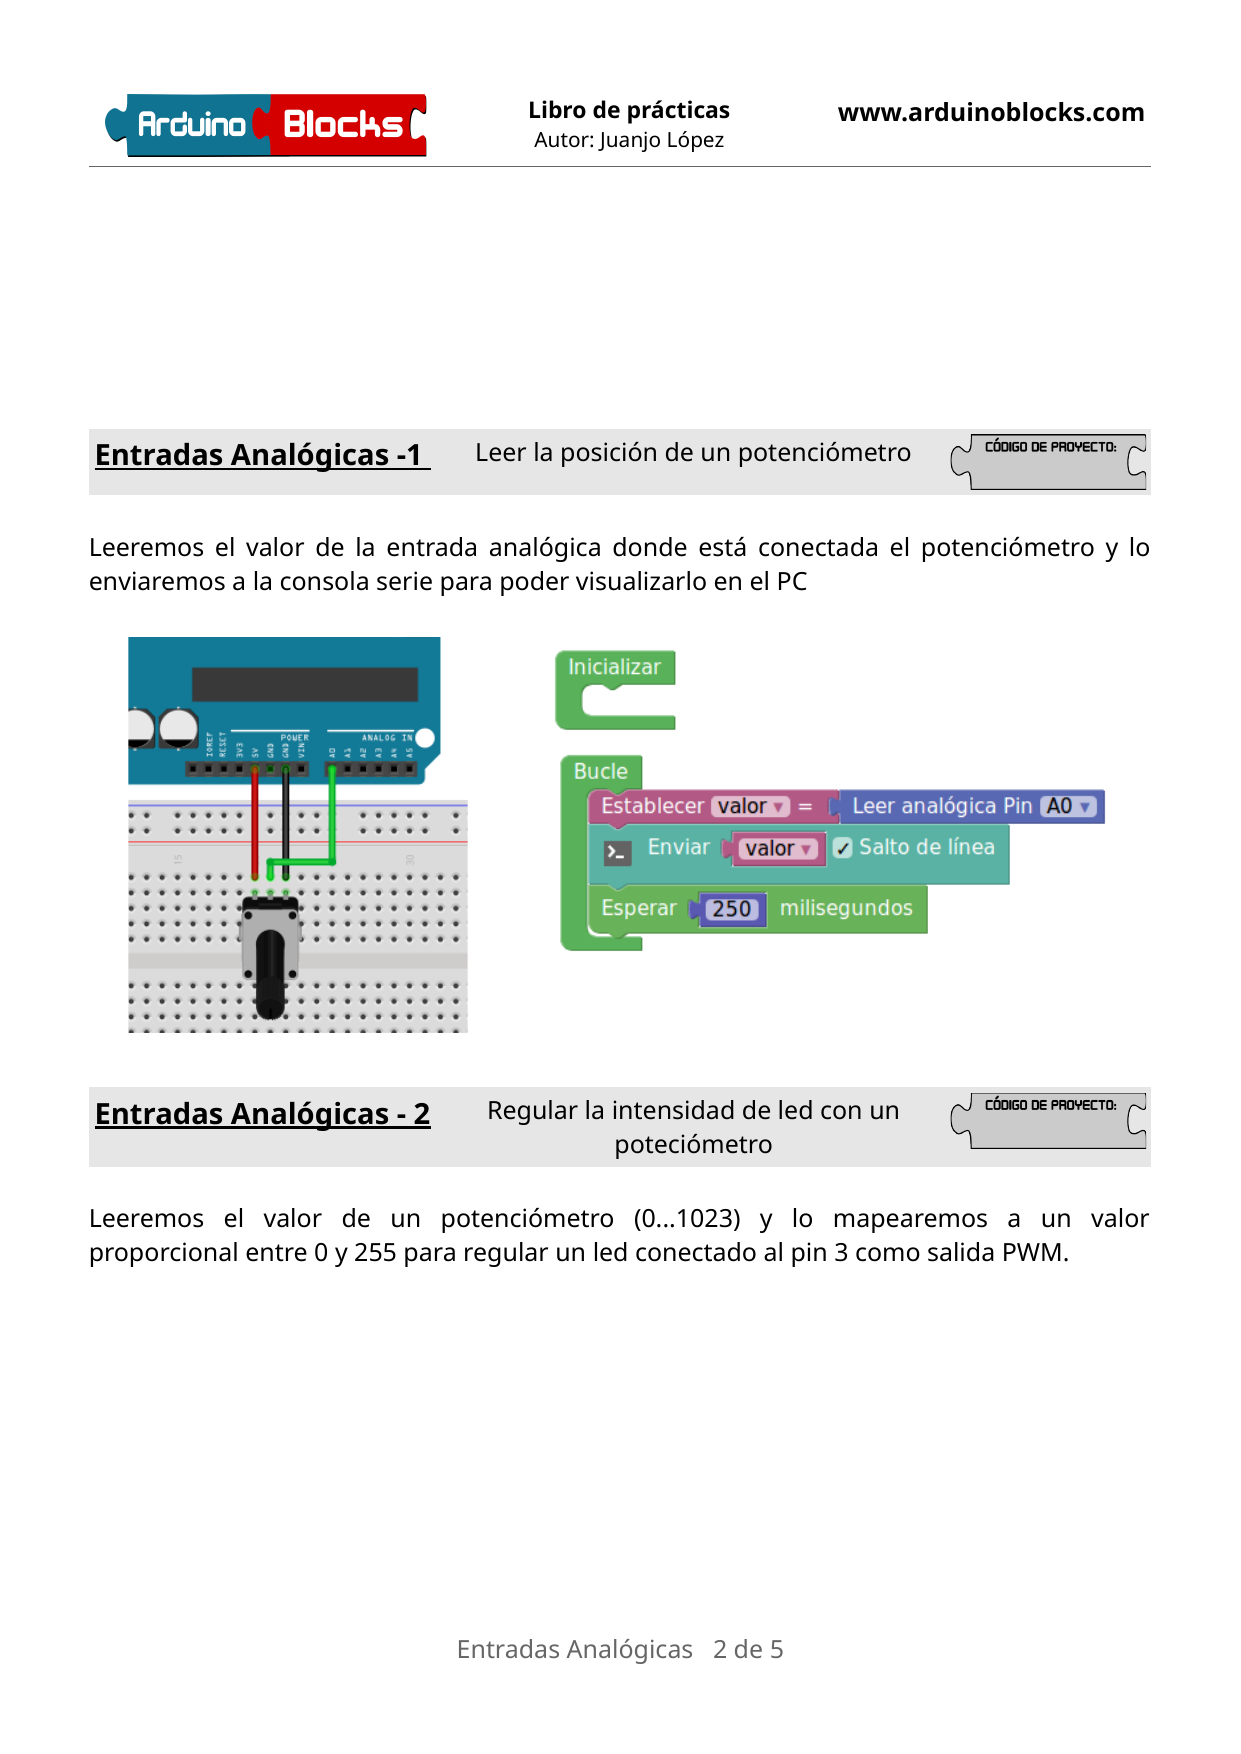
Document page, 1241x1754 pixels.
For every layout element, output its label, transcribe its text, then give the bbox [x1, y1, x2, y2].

table_header [89, 631, 507, 1038]
table_header Entradas Analógicas -1 [89, 429, 442, 495]
picture [105, 94, 427, 157]
table_header [507, 631, 1151, 1038]
picture [950, 434, 1147, 490]
table_header Entradas Analógicas - 2 [89, 1087, 442, 1167]
text Leeremos el valor de la entrada analógica donde está conectada el potenciómetro y lo enviaremos a la consola serie para poder visualizarlo en el PC [88, 529, 1152, 597]
table_header Leer la posición de un potenciómetro [442, 429, 945, 495]
picture [128, 637, 468, 1033]
table_header [945, 1087, 1151, 1167]
text Leeremos el valor de un potenciómetro (0...1023) y lo mapearemos a un valor proporcional entre 0 y 255 para regular un led conectado al pin 3 como salida PWM. [88, 1201, 1152, 1269]
table_header [945, 429, 1151, 495]
table_header Regular la intensidad de led con un poteciómetro [442, 1087, 945, 1167]
picture [546, 637, 1113, 955]
picture [950, 1093, 1147, 1149]
